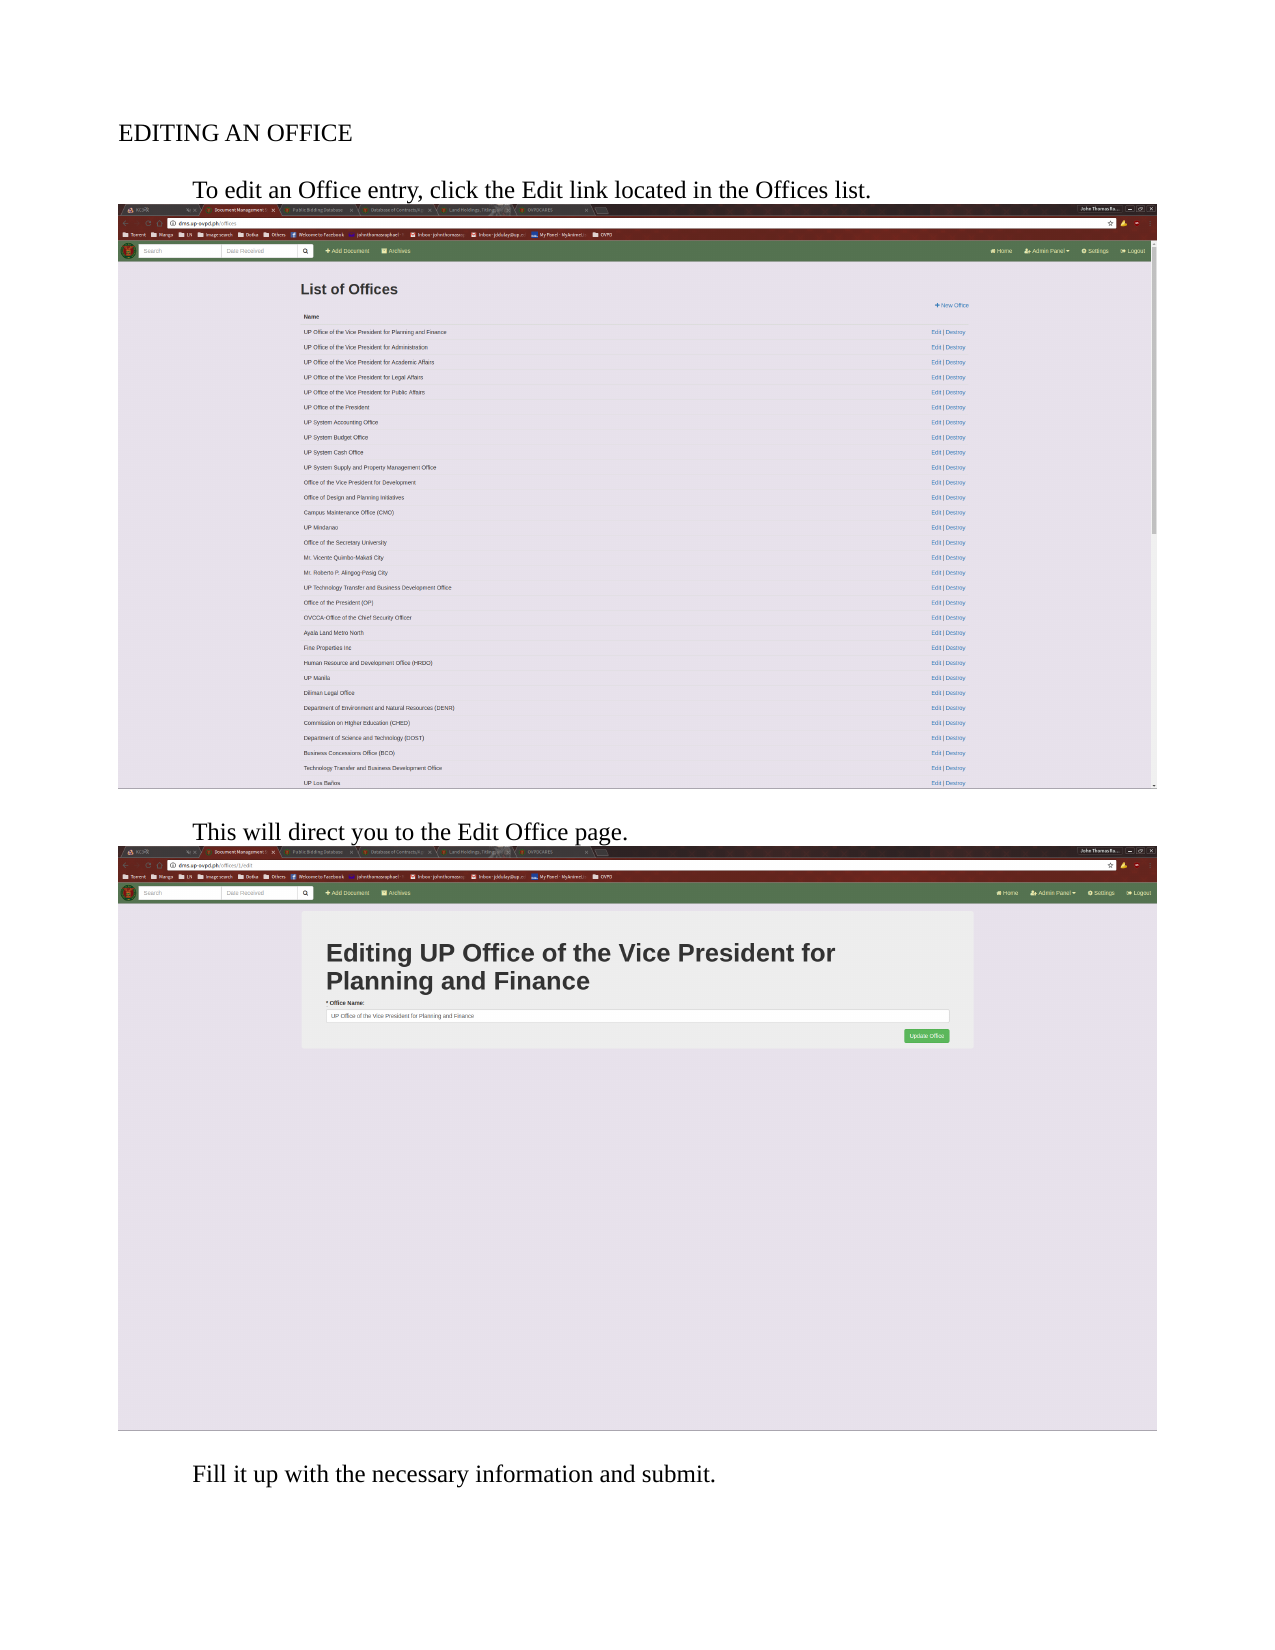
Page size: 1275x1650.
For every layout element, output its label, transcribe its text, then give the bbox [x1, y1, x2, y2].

text Fill it up with the necessary information and submit. [118, 1459, 1157, 1488]
text EDITING AN OFFICE [118, 118, 1157, 147]
picture [118, 846, 1157, 1431]
text To edit an Office entry, click the Edit link located in the Offices list. [118, 176, 1157, 204]
picture [118, 204, 1157, 789]
text This will direct you to the Edit Office page. [118, 817, 1157, 846]
